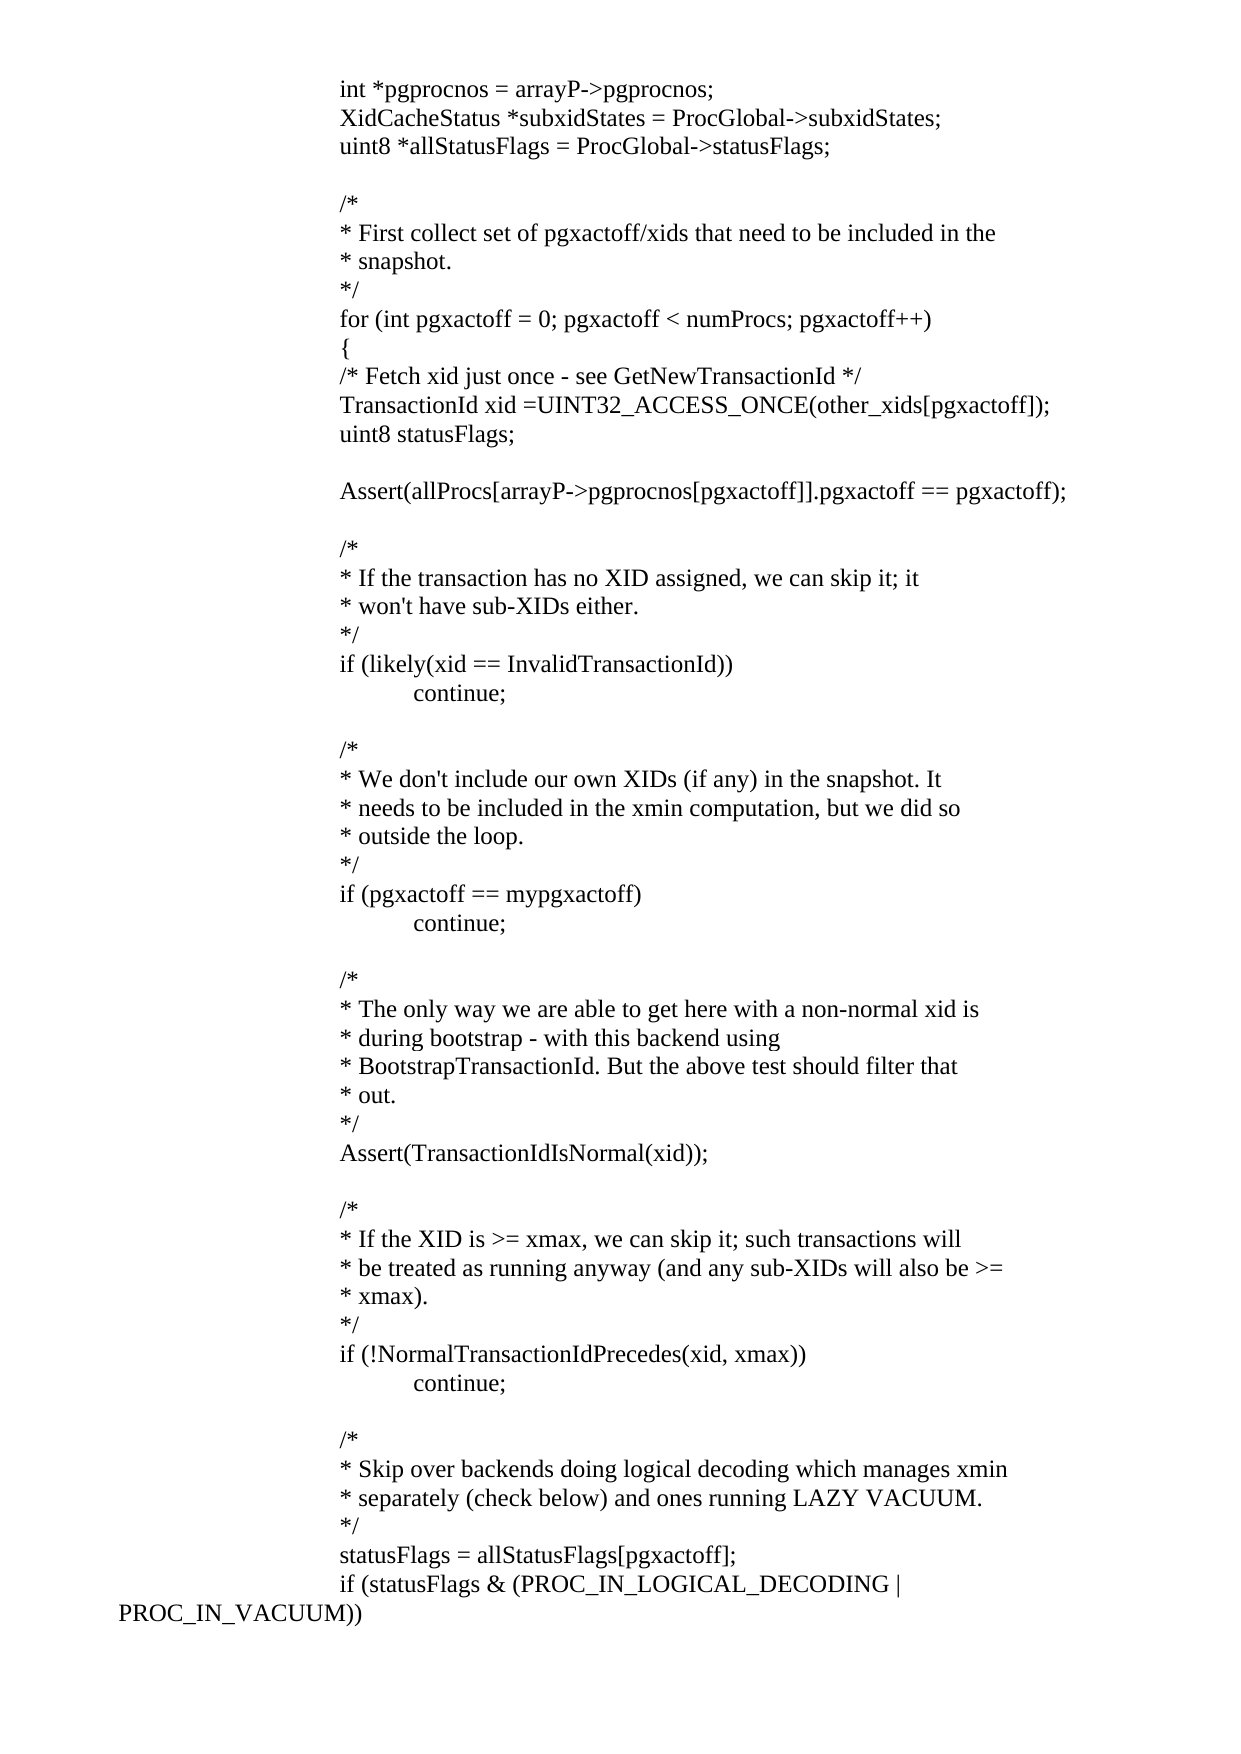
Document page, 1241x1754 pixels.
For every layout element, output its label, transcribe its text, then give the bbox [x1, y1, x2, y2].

text XidCacheStatus *subxidStates = ProcGlobal->subxidStates; [118, 103, 1152, 131]
text TransactionId xid =UINT32_ACCESS_ONCE(other_xids[pgxactoff]); [118, 390, 1152, 419]
text */ [118, 850, 1152, 879]
text */ [118, 1109, 1152, 1138]
text /* [118, 534, 1152, 563]
text /* [118, 1425, 1152, 1454]
text /* [118, 1195, 1152, 1224]
text * BootstrapTransactionId. But the above test should filter that [118, 1051, 1152, 1080]
text continue; [118, 678, 1152, 706]
text if (likely(xid == InvalidTransactionId)) [118, 649, 1152, 678]
text * be treated as running anyway (and any sub-XIDs will also be >= [118, 1253, 1152, 1281]
text continue; [118, 1368, 1152, 1396]
text statusFlags = allStatusFlags[pgxactoff]; [118, 1540, 1152, 1569]
text { [118, 333, 1152, 361]
text /* [118, 965, 1152, 994]
text /* [118, 189, 1152, 218]
text * out. [118, 1080, 1152, 1109]
text * during bootstrap - with this backend using [118, 1023, 1152, 1051]
text if (pgxactoff == mypgxactoff) [118, 879, 1152, 908]
text * If the XID is >= xmax, we can skip it; such transactions will [118, 1224, 1152, 1253]
text */ [118, 275, 1152, 304]
text int *pgprocnos = arrayP->pgprocnos; [118, 74, 1152, 103]
text * won't have sub-XIDs either. [118, 591, 1152, 620]
text if (statusFlags & (PROC_IN_LOGICAL_DECODING | PROC_IN_VACUUM)) [118, 1569, 1152, 1626]
text * If the transaction has no XID assigned, we can skip it; it [118, 563, 1152, 591]
text * Skip over backends doing logical decoding which manages xmin [118, 1454, 1152, 1483]
text Assert(TransactionIdIsNormal(xid)); [118, 1138, 1152, 1166]
text /* [118, 735, 1152, 764]
text * snapshot. [118, 246, 1152, 275]
text /* Fetch xid just once - see GetNewTransactionId */ [118, 361, 1152, 390]
text * First collect set of pgxactoff/xids that need to be included in the [118, 218, 1152, 246]
text * xmax). [118, 1281, 1152, 1310]
text * The only way we are able to get here with a non-normal xid is [118, 994, 1152, 1023]
text */ [118, 1310, 1152, 1339]
text * separately (check below) and ones running LAZY VACUUM. [118, 1483, 1152, 1511]
text */ [118, 620, 1152, 649]
text Assert(allProcs[arrayP->pgprocnos[pgxactoff]].pgxactoff == pgxactoff); [118, 476, 1152, 505]
text */ [118, 1511, 1152, 1540]
text if (!NormalTransactionIdPrecedes(xid, xmax)) [118, 1339, 1152, 1368]
text uint8 *allStatusFlags = ProcGlobal->statusFlags; [118, 131, 1152, 160]
text for (int pgxactoff = 0; pgxactoff < numProcs; pgxactoff++) [118, 304, 1152, 333]
text * needs to be included in the xmin computation, but we did so [118, 793, 1152, 821]
text continue; [118, 908, 1152, 936]
text uint8 statusFlags; [118, 419, 1152, 448]
text * outside the loop. [118, 821, 1152, 850]
text * We don't include our own XIDs (if any) in the snapshot. It [118, 764, 1152, 793]
